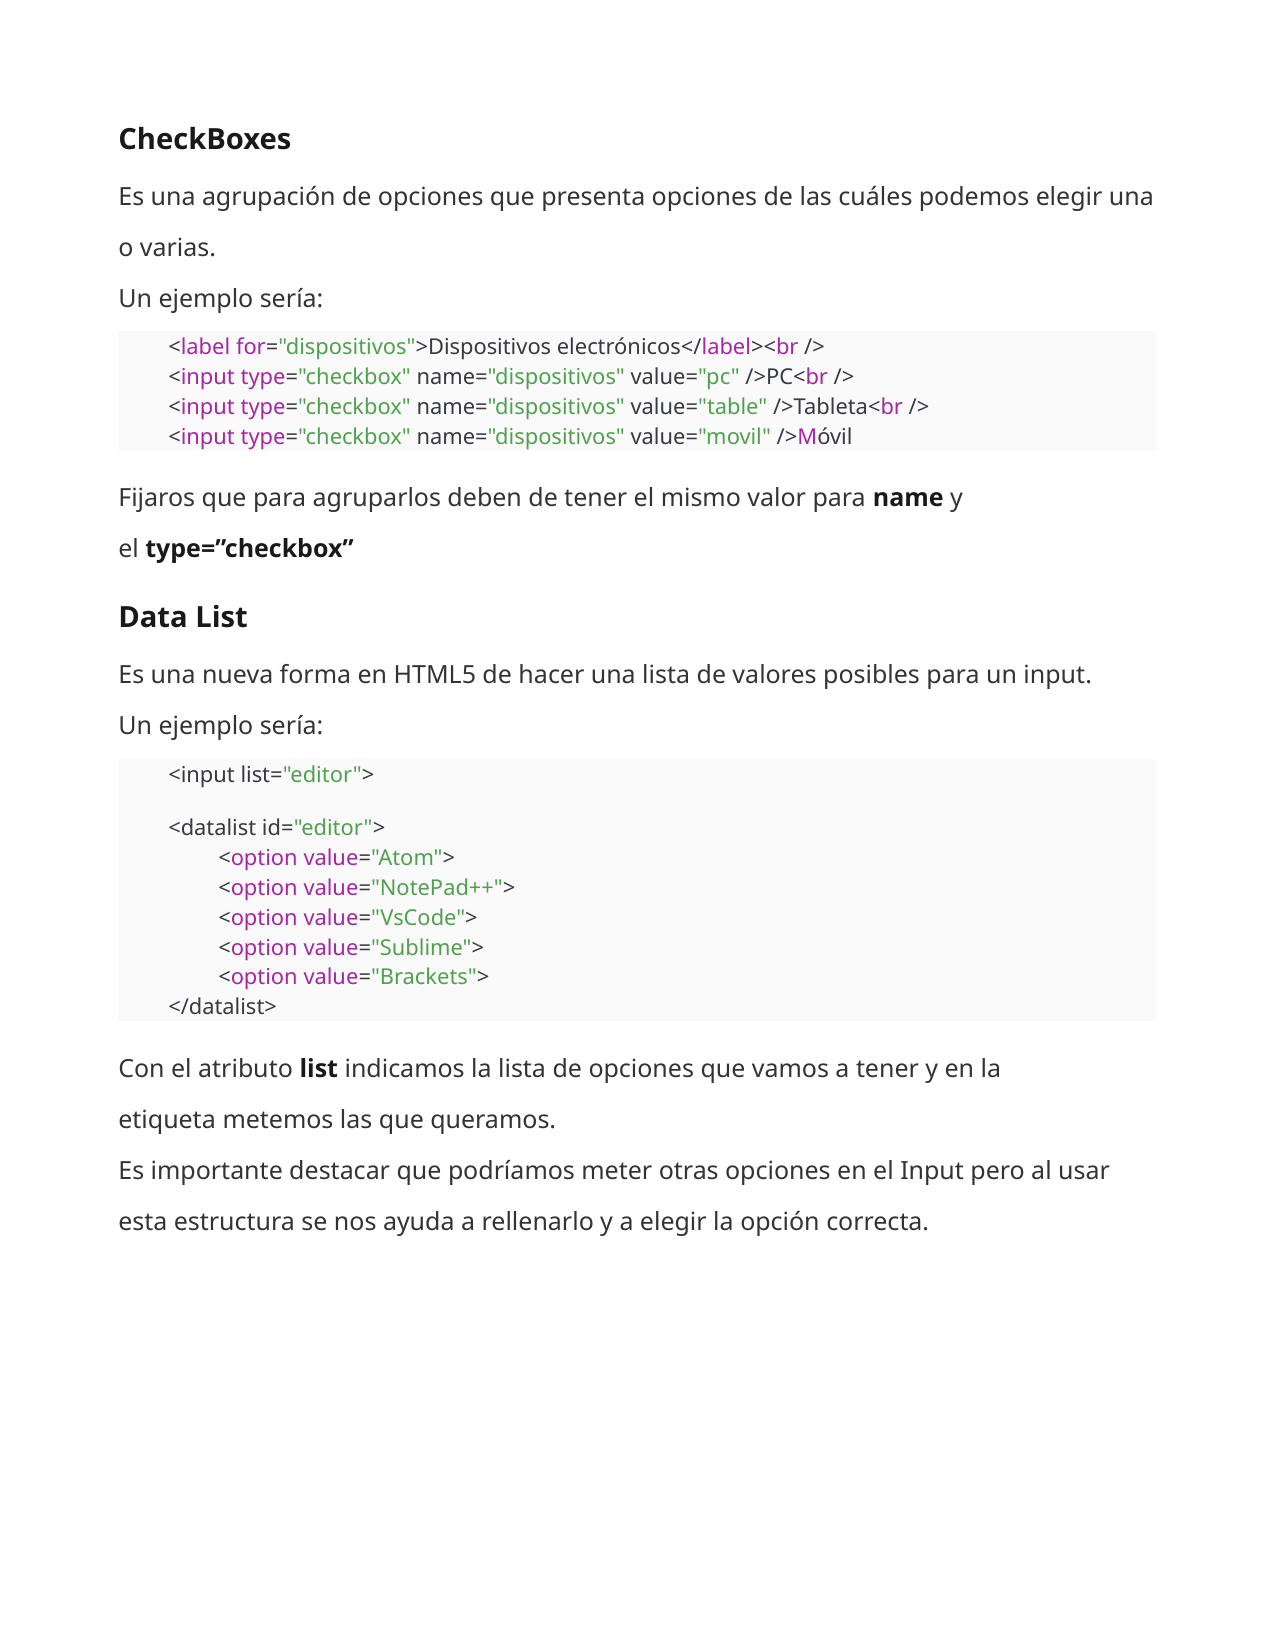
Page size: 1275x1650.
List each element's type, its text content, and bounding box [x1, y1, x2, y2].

text Es una agrupación de opciones que presenta opciones de las cuáles podemos elegir una o varias. [118, 178, 1157, 263]
text Es importante destacar que podríamos meter otras opciones en el Input pero al usar esta estructura se nos ayuda a rellenarlo y a elegir la opción correcta. [118, 1152, 1157, 1237]
text Fijaros que para agruparlos deben de tener el mismo valor para name y el type=”checkbox” [118, 480, 1157, 565]
text <option value="Sublime"> [118, 931, 1157, 961]
text <option value="Atom"> [118, 842, 1157, 872]
text Con el atributo list indicamos la lista de opciones que vamos a tener y en la etiqueta metemos las que queramos. [118, 1050, 1157, 1135]
text <input list="editor"> [118, 759, 1157, 789]
subtitle CheckBoxes [118, 118, 1157, 158]
text <option value="Brackets"> [118, 961, 1157, 991]
text Un ejemplo sería: [118, 708, 1157, 742]
text Un ejemplo sería: [118, 280, 1157, 314]
text <option value="NotePad++"> [118, 872, 1157, 902]
text <option value="VsCode"> [118, 902, 1157, 931]
text <input type="checkbox" name="dispositivos" value="table" />Tableta<br /> [118, 391, 1157, 421]
text <input type="checkbox" name="dispositivos" value="pc" />PC<br /> [118, 361, 1157, 391]
text <datalist id="editor"> [118, 812, 1157, 842]
subtitle Data List [118, 597, 1157, 636]
text </datalist> [118, 991, 1157, 1021]
text <label for="dispositivos">Dispositivos electrónicos</label><br /> [118, 331, 1157, 361]
text Es una nueva forma en HTML5 de hacer una lista de valores posibles para un input. [118, 657, 1157, 691]
text <input type="checkbox" name="dispositivos" value="movil" />Móvil [118, 421, 1157, 451]
